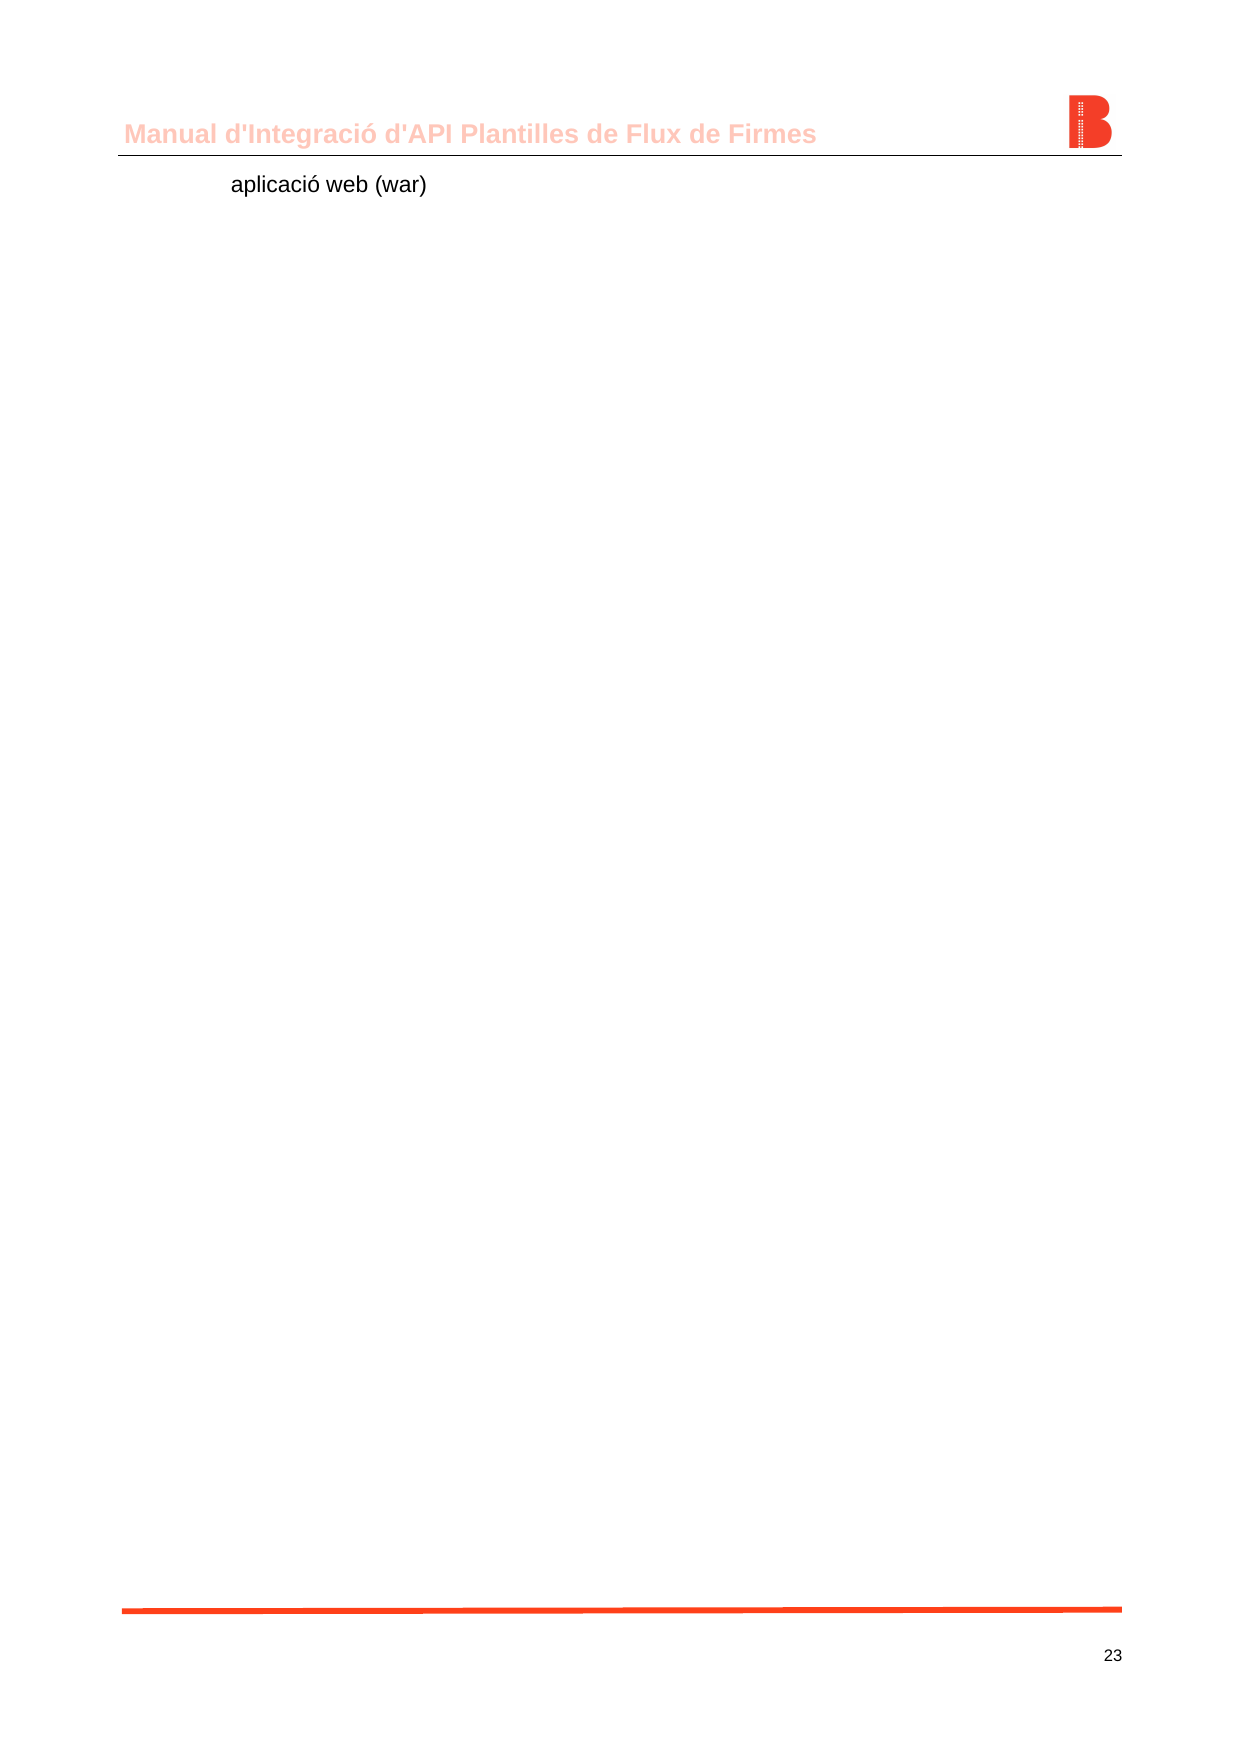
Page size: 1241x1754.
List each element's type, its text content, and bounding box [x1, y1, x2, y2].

picture [1063, 94, 1117, 150]
list aplicació web (war) [193, 171, 1122, 198]
